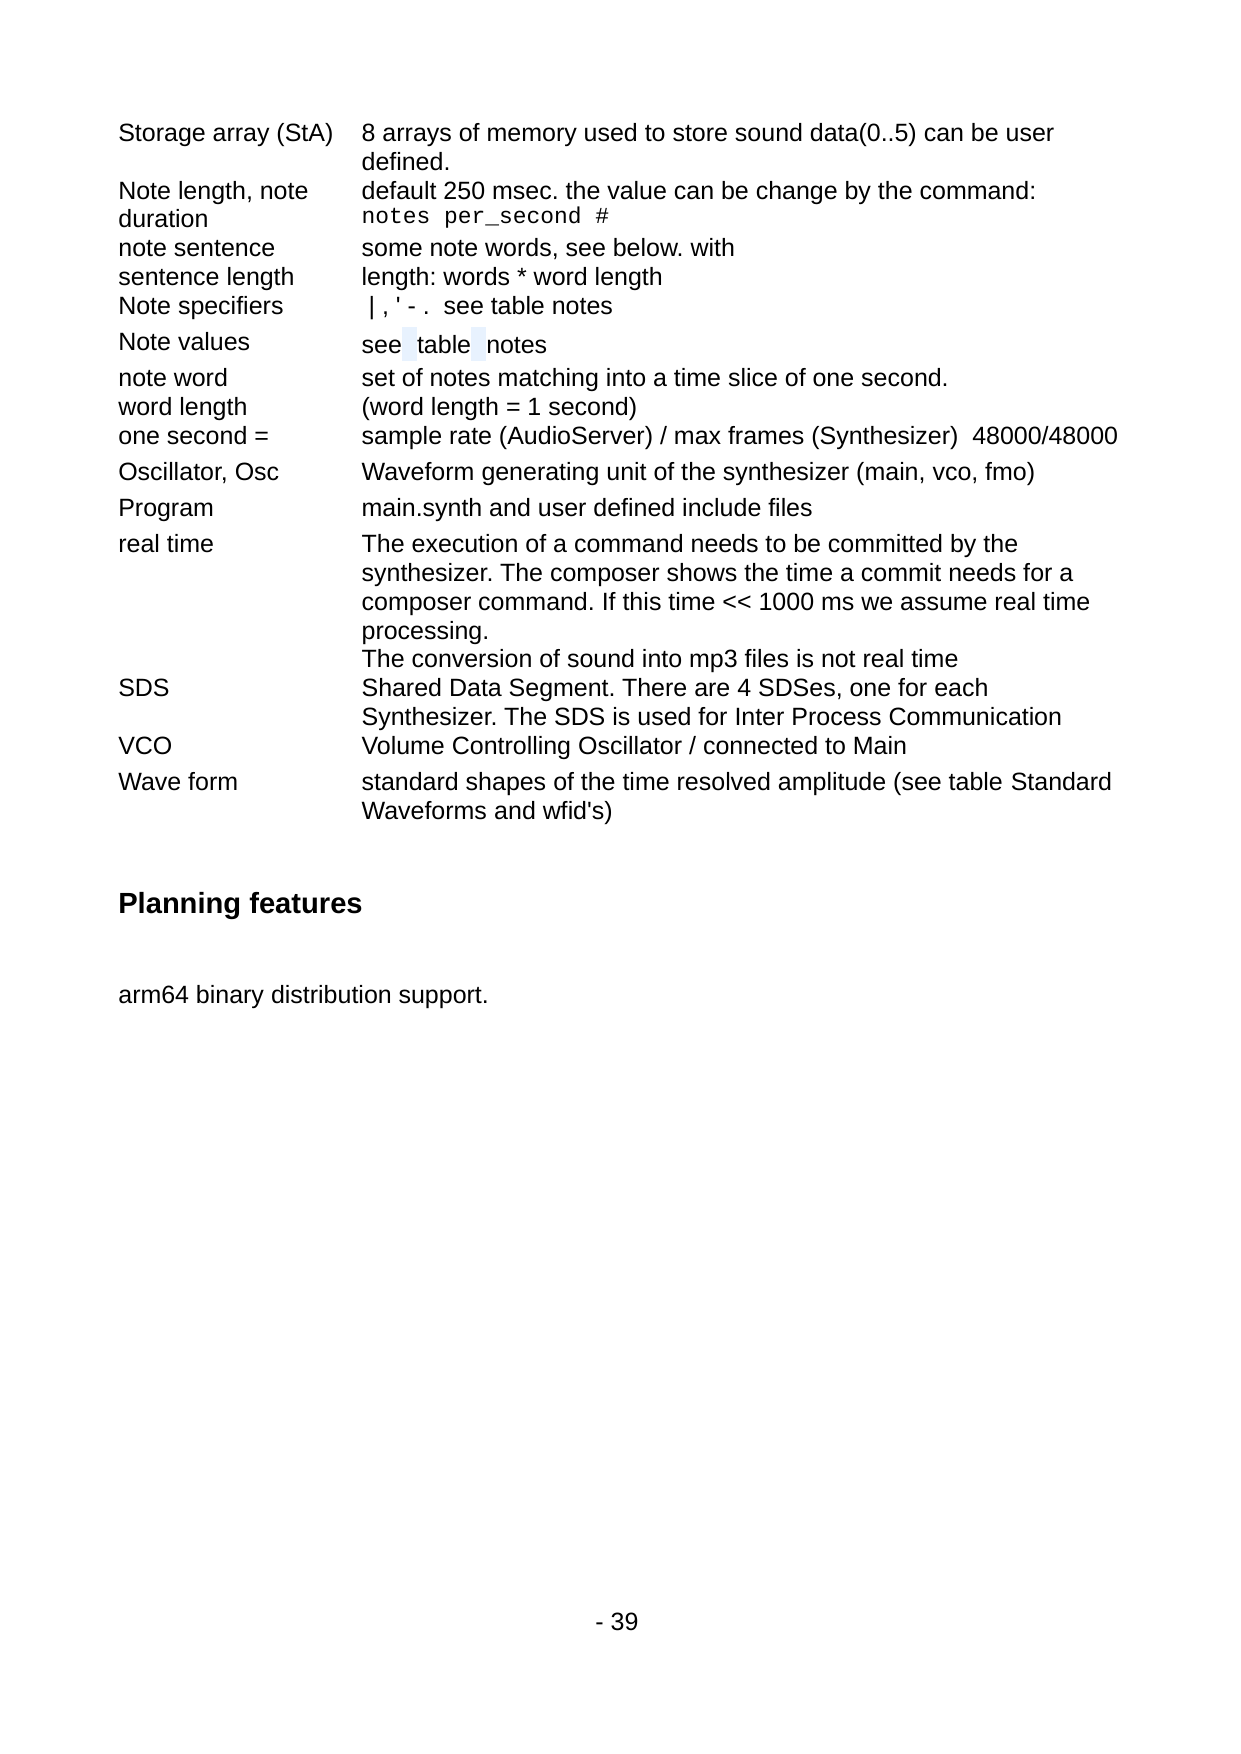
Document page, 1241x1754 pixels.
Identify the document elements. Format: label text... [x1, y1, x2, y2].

table_cell real time [118, 529, 361, 673]
table_cell Note length, note duration [118, 176, 361, 233]
subtitle Planning features [118, 887, 1122, 920]
table_cell note word word length [118, 363, 361, 421]
table_cell Note values [118, 327, 361, 363]
table_cell Volume Controlling Oscillator / connected to Main [361, 731, 1122, 767]
table_cell Oscillator, Osc [118, 457, 361, 493]
table_cell default 250 msec. the value can be change by the command: notes per_second # [361, 176, 1122, 233]
table_cell set of notes matching into a time slice of one second. (word length = 1 second) [361, 363, 1122, 421]
table_cell Program [118, 493, 361, 529]
table_cell SDS [118, 673, 361, 731]
table_cell VCO [118, 731, 361, 767]
table_cell note sentence sentence length [118, 233, 361, 291]
table_cell | , ' - . see table notes [361, 291, 1122, 327]
table_cell The execution of a command needs to be committed by the synthesizer. The composer shows the time a commit needs for a composer command. If this time << 1000 ms we assume real time processing. The conversion of sound into mp3 files is not real time [361, 529, 1122, 673]
table_cell main.synth and user defined include files [361, 493, 1122, 529]
text arm64 binary distribution support. [118, 980, 1122, 1009]
table_cell one second = [118, 421, 361, 457]
table_cell sample rate (AudioServer) / max frames (Synthesizer) 48000/48000 [361, 421, 1122, 457]
table_cell Note specifiers [118, 291, 361, 327]
table_cell Waveform generating unit of the synthesizer (main, vco, fmo) [361, 457, 1122, 493]
table_cell Shared Data Segment. There are 4 SDSes, one for each Synthesizer. The SDS is used for Inter Process Communication [361, 673, 1122, 731]
table_cell 8 arrays of memory used to store sound data(0..5) can be user defined. [361, 118, 1122, 176]
table_cell some note words, see below. with length: words * word length [361, 233, 1122, 291]
table_cell standard shapes of the time resolved amplitude (see table Standard Waveforms and wfid's) [361, 767, 1122, 824]
table_cell see table notes [361, 327, 1122, 363]
table_cell Storage array (StA) [118, 118, 361, 176]
table_cell Wave form [118, 767, 361, 824]
